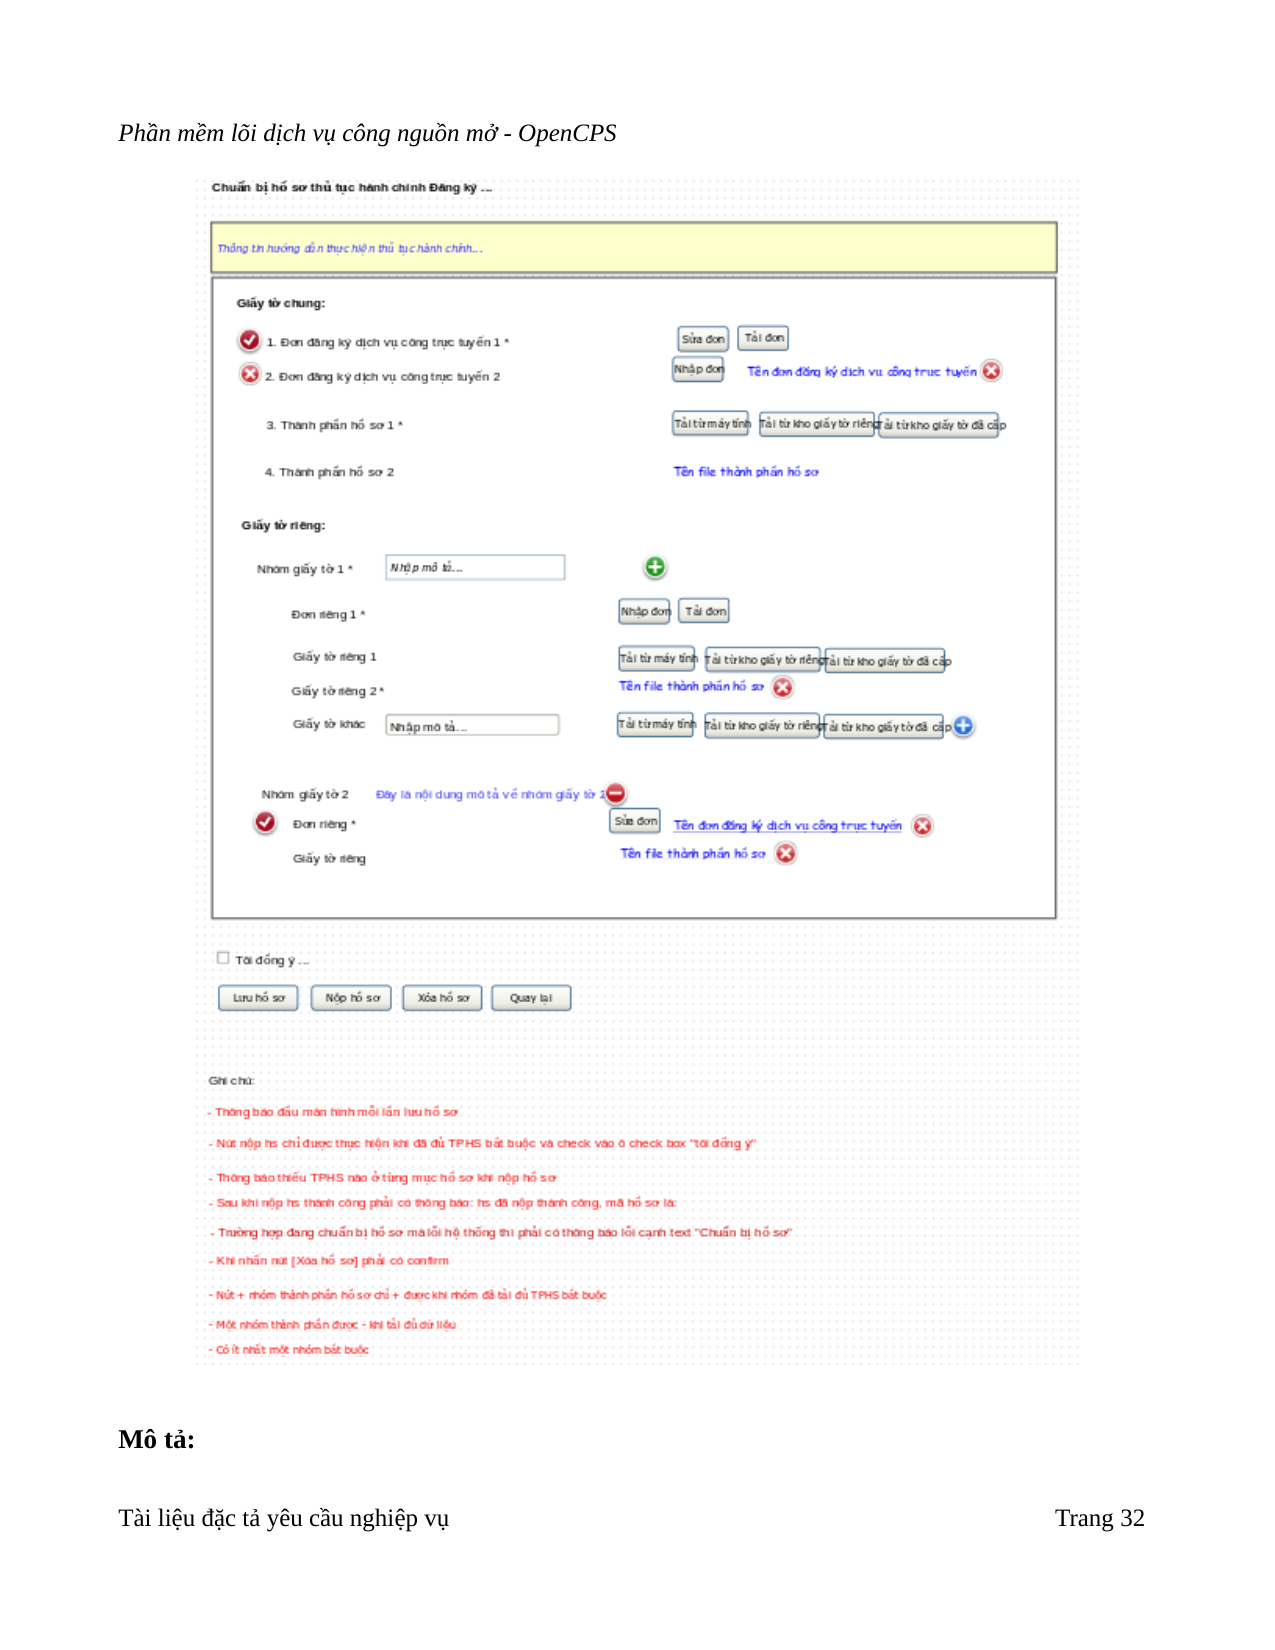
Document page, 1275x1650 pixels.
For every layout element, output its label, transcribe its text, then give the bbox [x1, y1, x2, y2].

text Mô tả: [118, 1423, 1157, 1454]
picture [195, 176, 1080, 1365]
